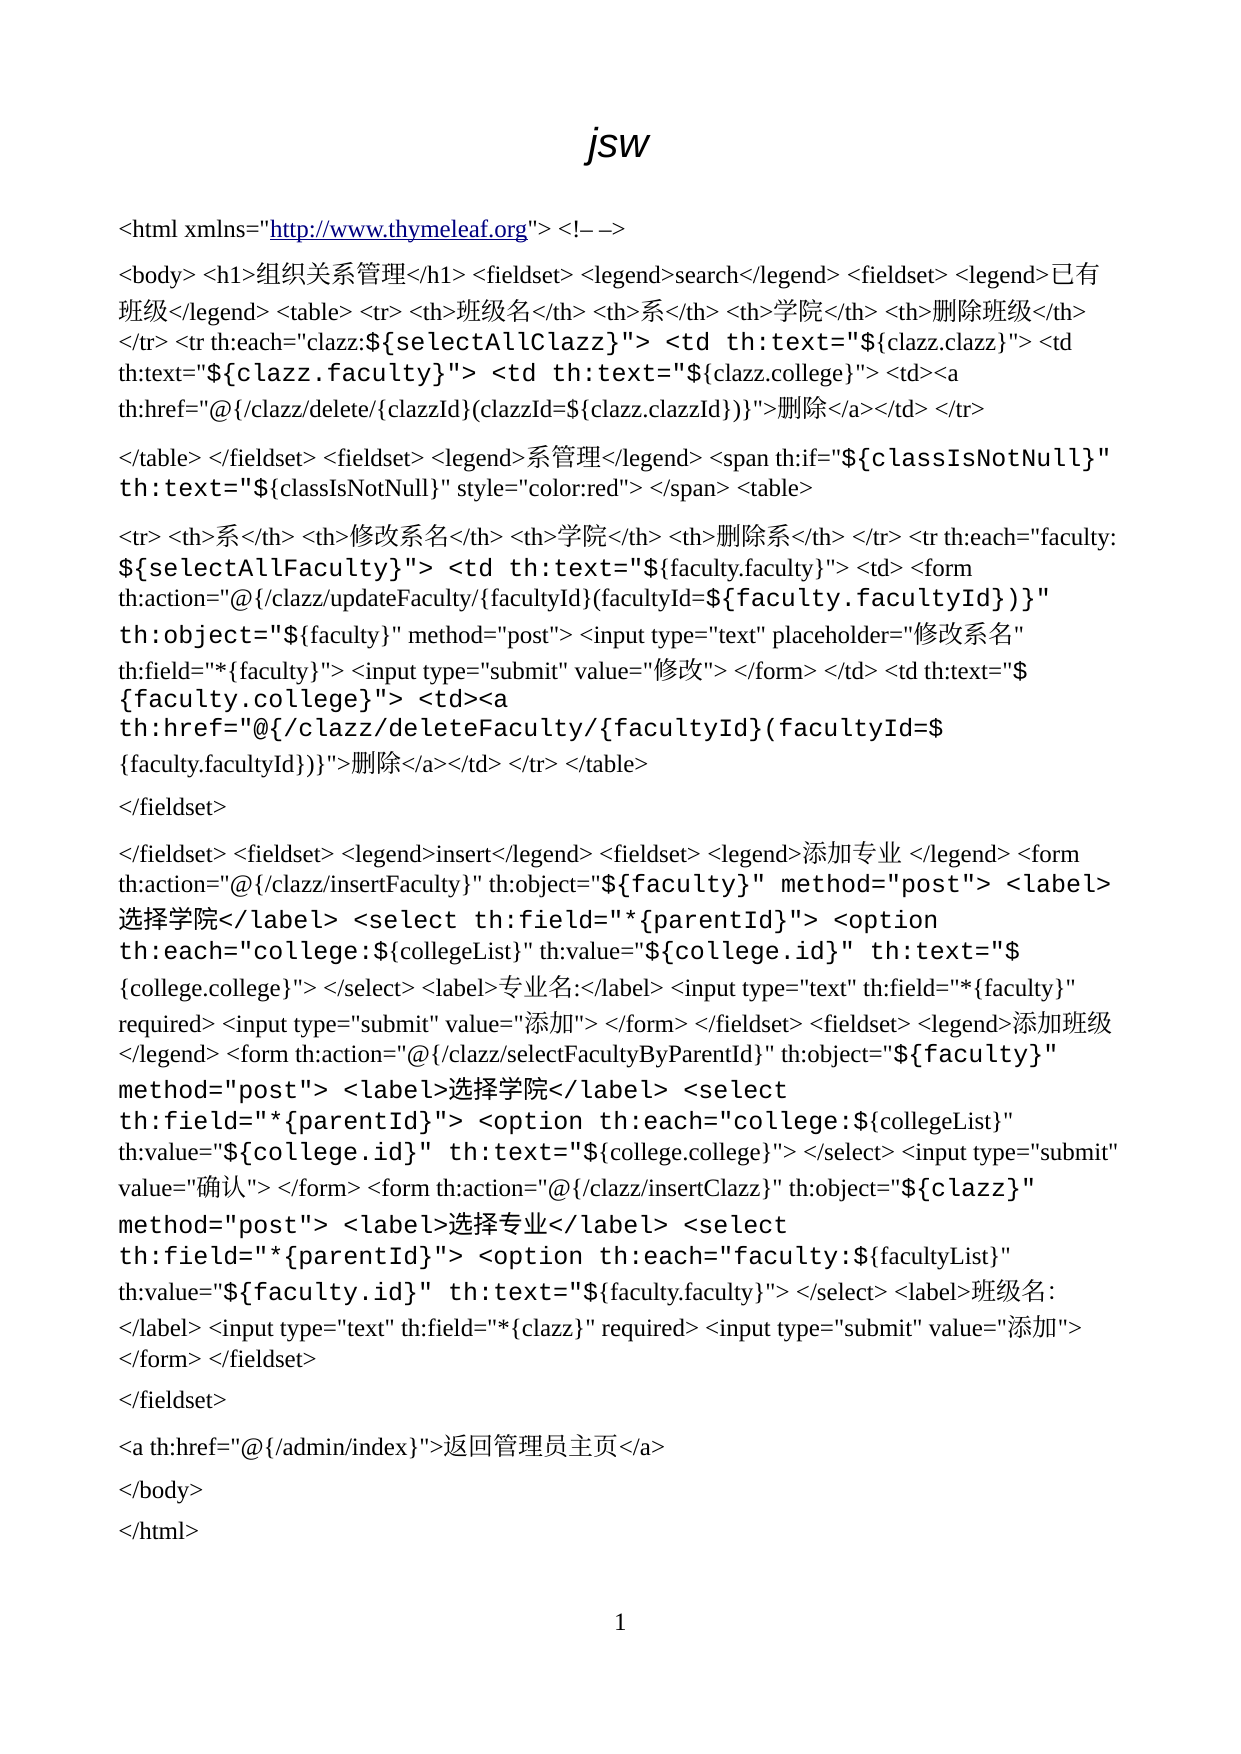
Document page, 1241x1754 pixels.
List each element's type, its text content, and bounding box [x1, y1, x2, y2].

text </table> </fieldset> <fieldset> <legend>系管理</legend> <span th:if="${classIsNotNull}" th:text="${classIsNotNull}" style="color:red"> </span> <table> [118, 437, 1122, 504]
text </html> [118, 1516, 1122, 1545]
text <tr> <th>系</th> <th>修改系名</th> <th>学院</th> <th>删除系</th> </tr> <tr th:each="faculty:${selectAllFaculty}"> <td th:text="${faculty.faculty}"> <td> <form th:action="@{/clazz/updateFaculty/{facultyId}(facultyId=${faculty.facultyId})}" th:object="${faculty}" method="post"> <input type="text" placeholder="修改系名" th:field="*{faculty}"> <input type="submit" value="修改"> </form> </td> <td th:text="${faculty.college}"> <td><a th:href="@{/clazz/deleteFaculty/{facultyId}(facultyId=${faculty.facultyId})}">删除</a></td> </tr> </table> [118, 517, 1122, 779]
text </fieldset> [118, 1385, 1122, 1414]
text </fieldset> <fieldset> <legend>insert</legend> <fieldset> <legend>添加专业 </legend> <form th:action="@{/clazz/insertFaculty}" th:object="${faculty}" method="post"> <label>选择学院</label> <select th:field="*{parentId}"> <option th:each="college:${collegeList}" th:value="${college.id}" th:text="${college.college}"> </select> <label>专业名:</label> <input type="text" th:field="*{faculty}" required> <input type="submit" value="添加"> </form> </fieldset> <fieldset> <legend>添加班级</legend> <form th:action="@{/clazz/selectFacultyByParentId}" th:object="${faculty}" method="post"> <label>选择学院</label> <select th:field="*{parentId}"> <option th:each="college:${collegeList}" th:value="${college.id}" th:text="${college.college}"> </select> <input type="submit" value="确认"> </form> <form th:action="@{/clazz/insertClazz}" th:object="${clazz}" method="post"> <label>选择专业</label> <select th:field="*{parentId}"> <option th:each="faculty:${facultyList}" th:value="${faculty.id}" th:text="${faculty.faculty}"> </select> <label>班级名：</label> <input type="text" th:field="*{clazz}" required> <input type="submit" value="添加"> </form> </fieldset> [118, 833, 1122, 1373]
text <a th:href="@{/admin/index}">返回管理员主页</a> [118, 1426, 1122, 1462]
text </body> [118, 1475, 1122, 1503]
text <html xmlns="http://www.thymeleaf.org"> <!– –> [118, 214, 1122, 243]
text <body> <h1>组织关系管理</h1> <fieldset> <legend>search</legend> <fieldset> <legend>已有班级</legend> <table> <tr> <th>班级名</th> <th>系</th> <th>学院</th> <th>删除班级</th> </tr> <tr th:each="clazz:${selectAllClazz}"> <td th:text="${clazz.clazz}"> <td th:text="${clazz.faculty}"> <td th:text="${clazz.college}"> <td><a th:href="@{/clazz/delete/{clazzId}(clazzId=${clazz.clazzId})}">删除</a></td> </tr> [118, 255, 1122, 425]
text </fieldset> [118, 792, 1122, 821]
subtitle jsw [118, 118, 1122, 166]
